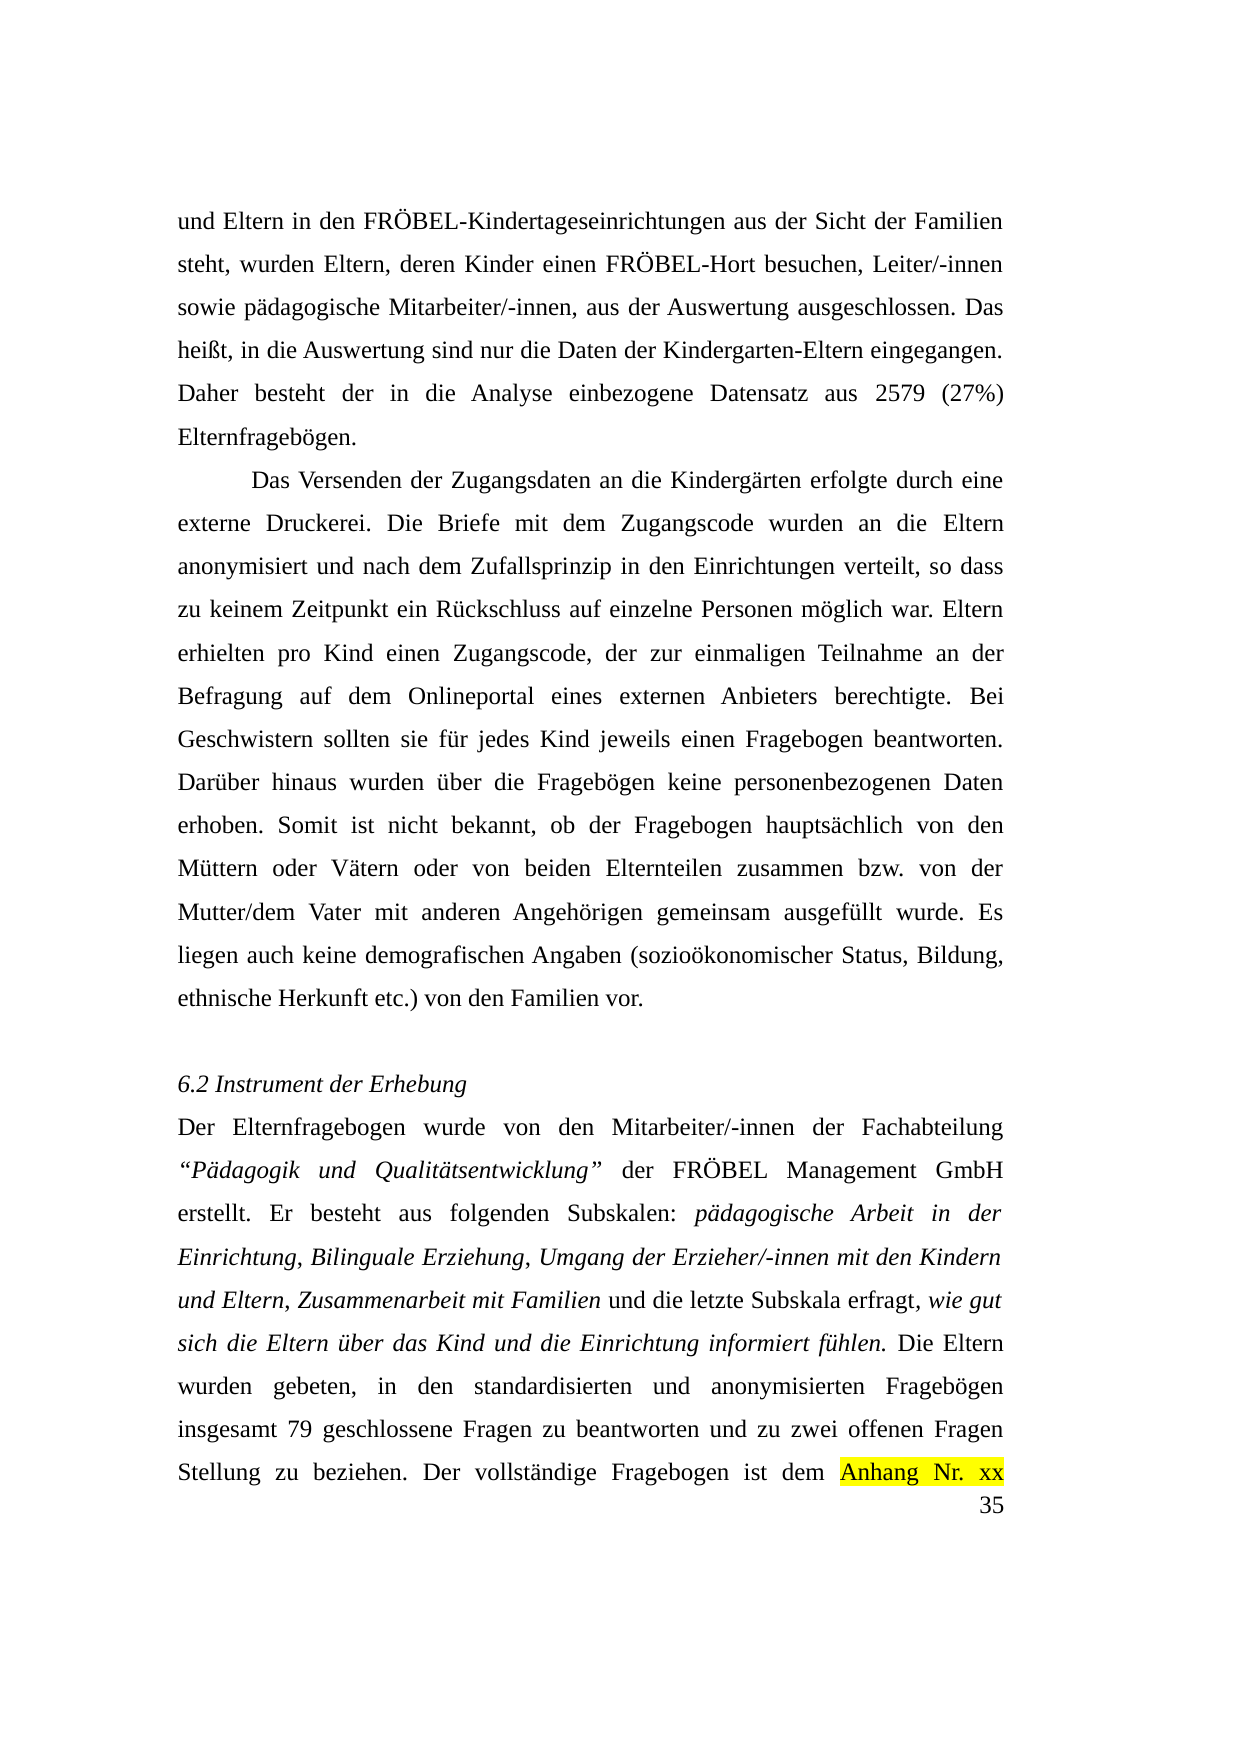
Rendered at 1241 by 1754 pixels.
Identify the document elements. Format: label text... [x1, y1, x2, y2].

text Der Elternfragebogen wurde von den Mitarbeiter/-innen der Fachabteilung “Pädagogik und Qualitätsentwicklung” der FRÖBEL Management GmbH erstellt. Er besteht aus folgenden Subskalen: pädagogische Arbeit in der Einrichtung, Bilinguale Erziehung, Umgang der Erzieher/-innen mit den Kindern und Eltern, Zusammenarbeit mit Familien und die letzte Subskala erfragt, wie gut sich die Eltern über das Kind und die Einrichtung informiert fühlen. Die Eltern wurden gebeten, in den standardisierten und anonymisierten Fragebögen insgesamt 79 geschlossene Fragen zu beantworten und zu zwei offenen Fragen Stellung zu beziehen. Der vollständige Fragebogen ist dem Anhang Nr. xx [177, 1112, 1004, 1486]
text und Eltern in den FRÖBEL-Kindertageseinrichtungen aus der Sicht der Familien steht, wurden Eltern, deren Kinder einen FRÖBEL-Hort besuchen, Leiter/-innen sowie pädagogische Mitarbeiter/-innen, aus der Auswertung ausgeschlossen. Das heißt, in die Auswertung sind nur die Daten der Kindergarten-Eltern eingegangen. Daher besteht der in die Analyse einbezogene Datensatz aus 2579 (27%) Elternfragebögen. [177, 206, 1004, 450]
text Das Versenden der Zugangsdaten an die Kindergärten erfolgte durch eine externe Druckerei. Die Briefe mit dem Zugangscode wurden an die Eltern anonymisiert und nach dem Zufallsprinzip in den Einrichtungen verteilt, so dass zu keinem Zeitpunkt ein Rückschluss auf einzelne Personen möglich war. Eltern erhielten pro Kind einen Zugangscode, der zur einmaligen Teilnahme an der Befragung auf dem Onlineportal eines externen Anbieters berechtigte. Bei Geschwistern sollten sie für jedes Kind jeweils einen Fragebogen beantworten. Darüber hinaus wurden über die Fragebögen keine personenbezogenen Daten erhoben. Somit ist nicht bekannt, ob der Fragebogen hauptsächlich von den Müttern oder Vätern oder von beiden Elternteilen zusammen bzw. von der Mutter/dem Vater mit anderen Angehörigen gemeinsam ausgefüllt wurde. Es liegen auch keine demografischen Angaben (sozioökonomischer Status, Bildung, ethnische Herkunft etc.) von den Familien vor. [177, 465, 1004, 1012]
text 6.2 Instrument der Erhebung [177, 1069, 1004, 1098]
